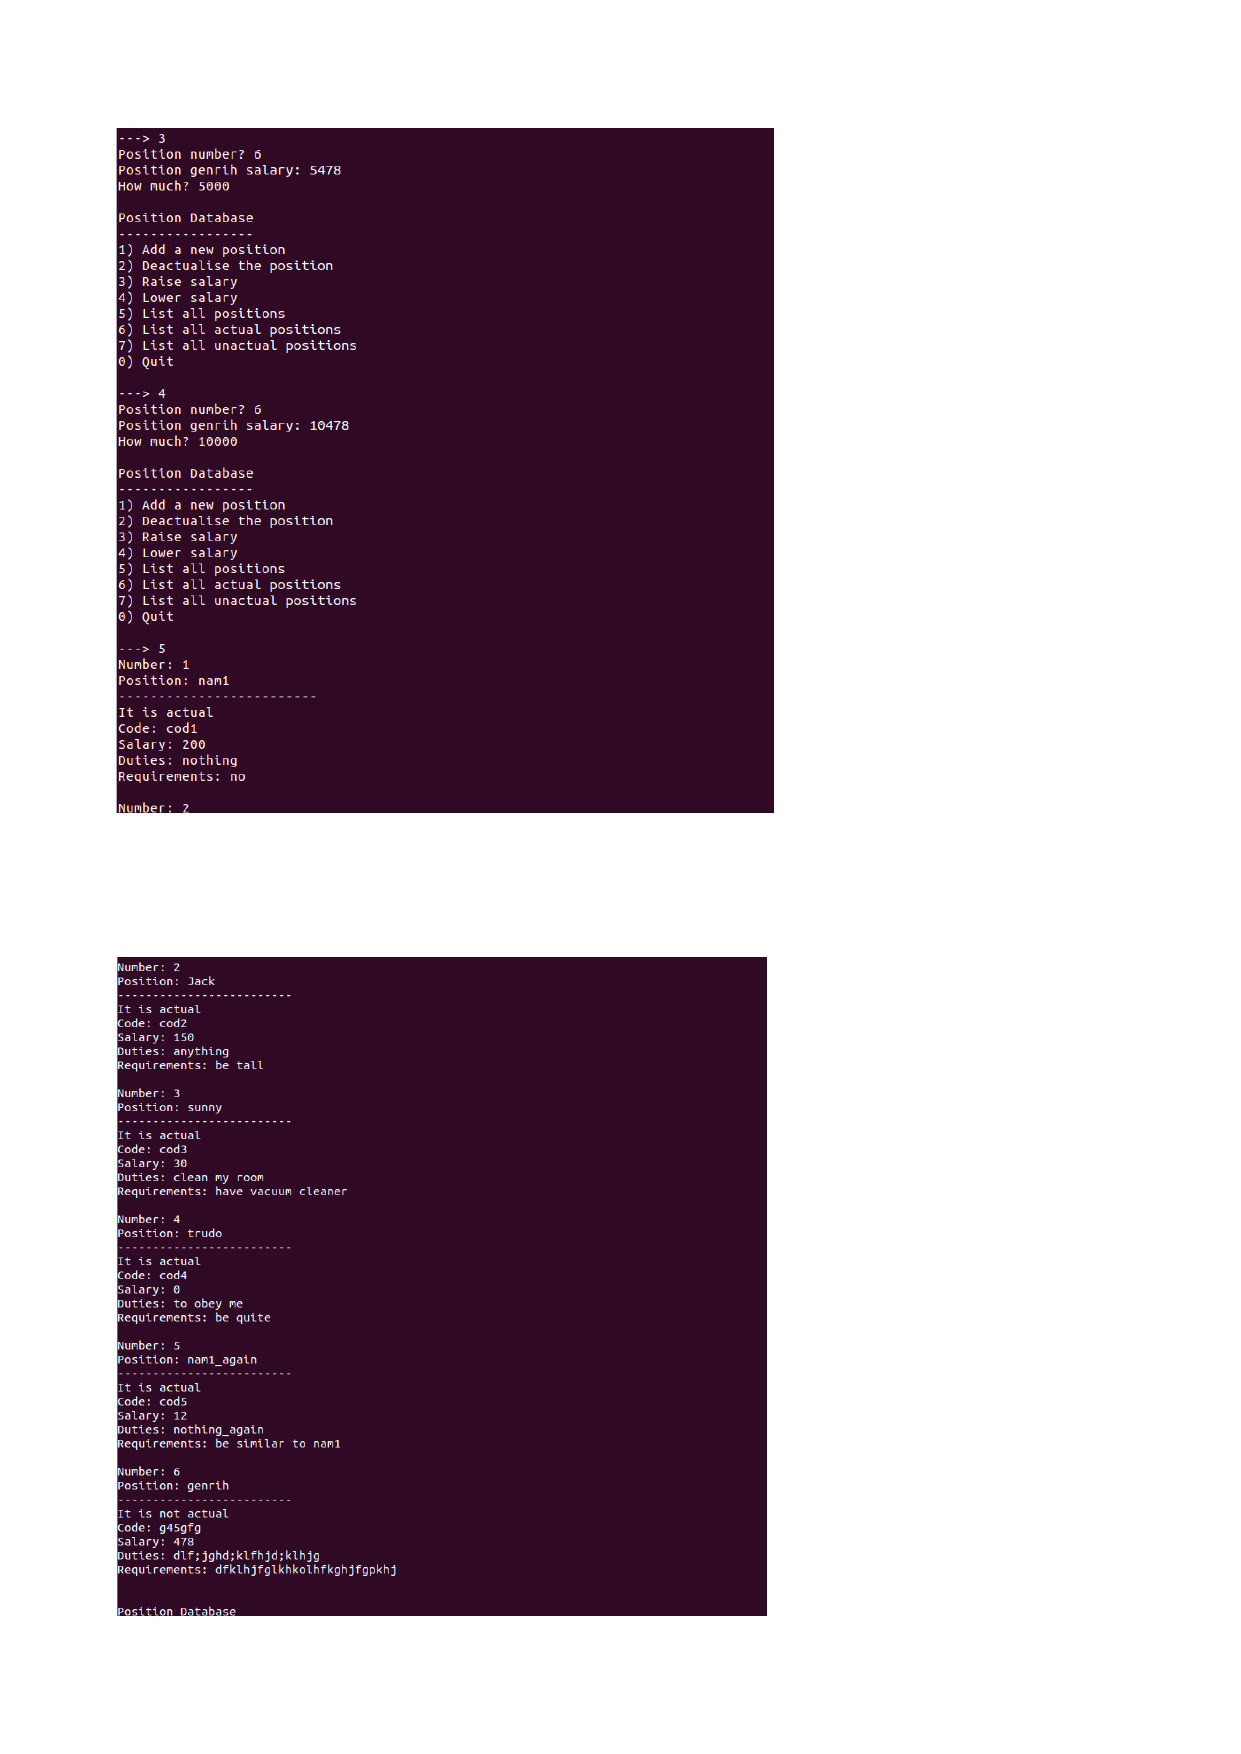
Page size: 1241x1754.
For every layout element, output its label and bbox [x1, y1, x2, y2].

picture [117, 957, 767, 1616]
picture [116, 128, 774, 813]
